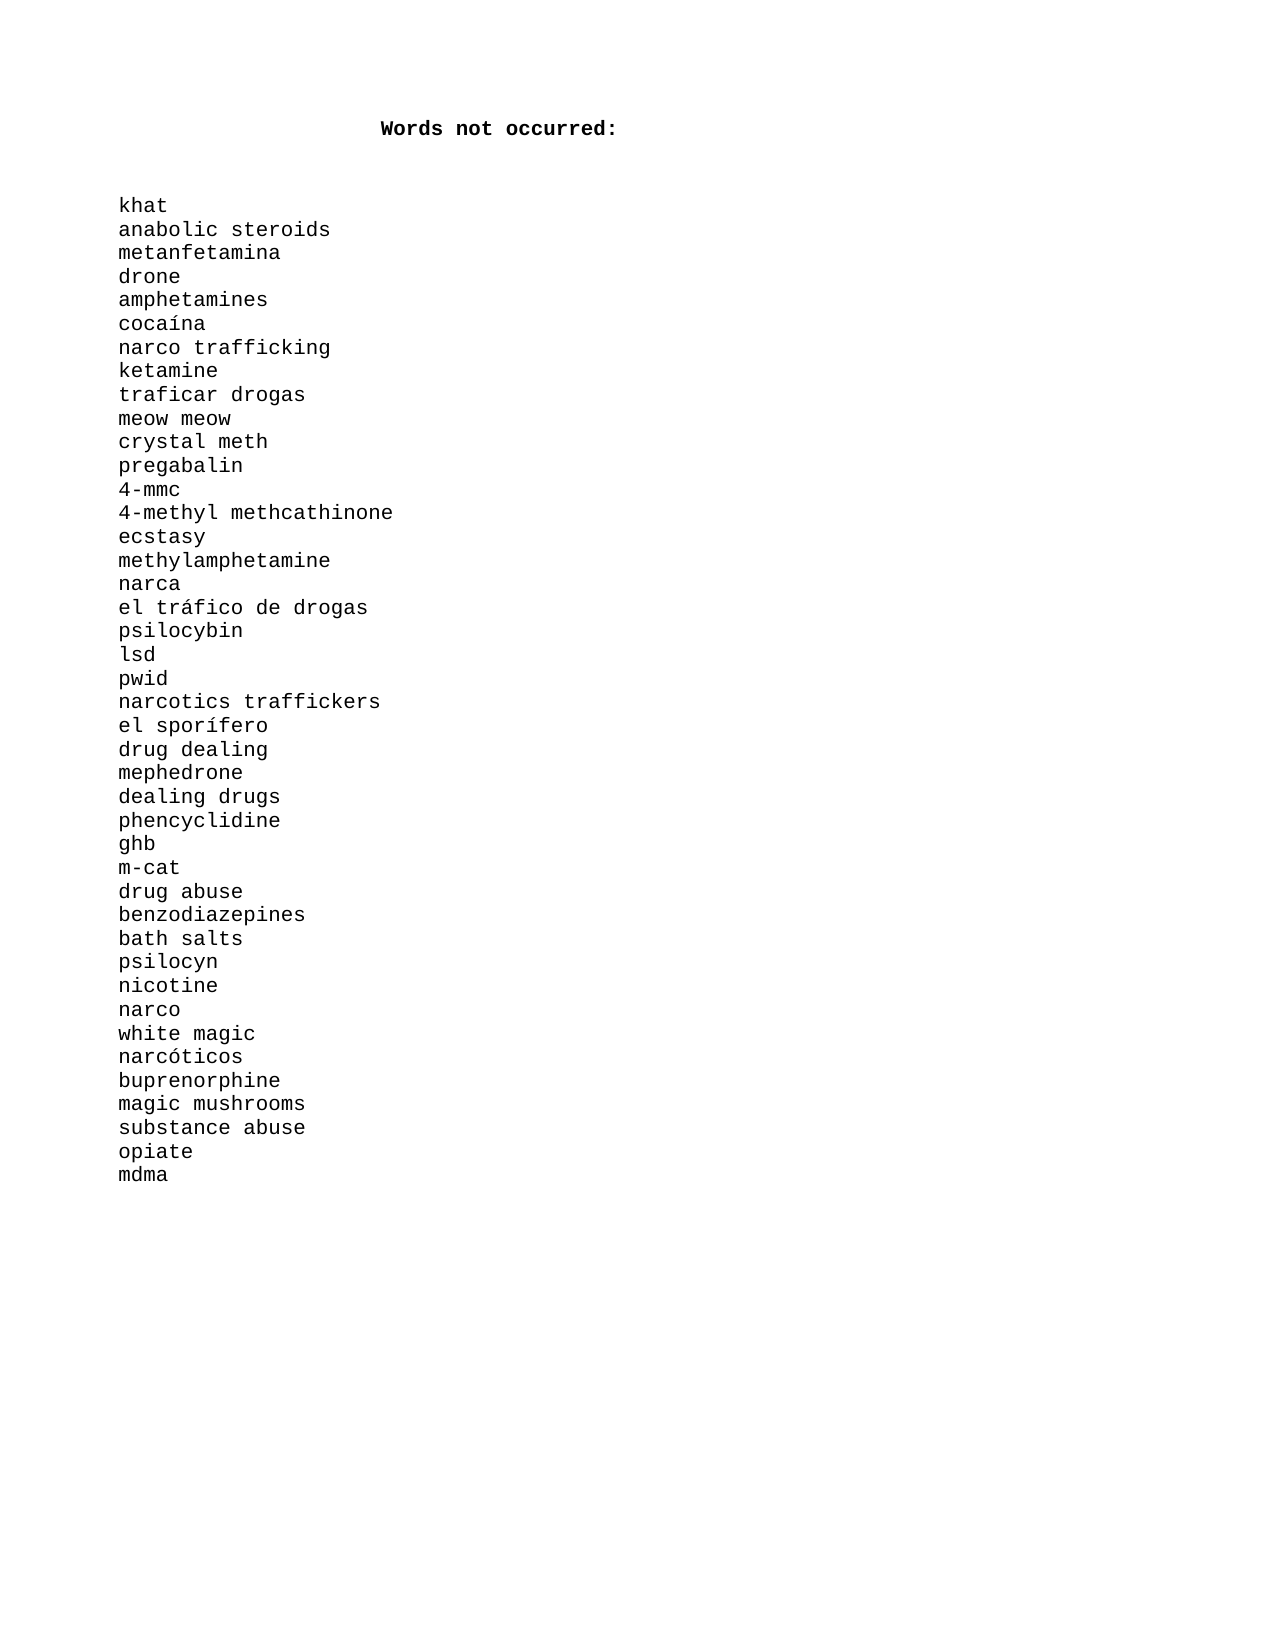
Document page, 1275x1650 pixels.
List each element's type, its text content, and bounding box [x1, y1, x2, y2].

text narcóticos [118, 1046, 1157, 1070]
text meow meow [118, 408, 1157, 431]
text white magic [118, 1022, 1157, 1046]
text ketamine [118, 360, 1157, 384]
text psilocybin [118, 621, 1157, 644]
text crystal meth [118, 431, 1157, 455]
text metanfetamina [118, 242, 1157, 266]
text drug abuse [118, 881, 1157, 904]
text anabolic steroids [118, 218, 1157, 242]
text 4-mmc [118, 479, 1157, 502]
text amphetamines [118, 289, 1157, 313]
text narca [118, 573, 1157, 597]
text 4-methyl methcathinone [118, 502, 1157, 526]
text el tráfico de drogas [118, 597, 1157, 621]
text psilocyn [118, 952, 1157, 975]
text lsd [118, 644, 1157, 668]
text m-cat [118, 857, 1157, 881]
text dealing drugs [118, 786, 1157, 810]
text mephedrone [118, 762, 1157, 786]
text pregabalin [118, 455, 1157, 479]
text narcotics traffickers [118, 691, 1157, 715]
text Words not occurred: [118, 118, 1157, 142]
text phencyclidine [118, 810, 1157, 833]
text mdma [118, 1164, 1157, 1188]
text magic mushrooms [118, 1093, 1157, 1117]
text opiate [118, 1141, 1157, 1164]
text narco [118, 999, 1157, 1022]
text buprenorphine [118, 1070, 1157, 1093]
text ghb [118, 833, 1157, 857]
text substance abuse [118, 1117, 1157, 1141]
text benzodiazepines [118, 904, 1157, 928]
text bath salts [118, 928, 1157, 952]
text cocaína [118, 313, 1157, 337]
text pwid [118, 668, 1157, 691]
text ecstasy [118, 526, 1157, 549]
text el sporífero [118, 715, 1157, 739]
text drug dealing [118, 739, 1157, 762]
text nicotine [118, 975, 1157, 999]
text methylamphetamine [118, 549, 1157, 573]
text khat [118, 195, 1157, 218]
text traficar drogas [118, 384, 1157, 408]
text narco trafficking [118, 337, 1157, 360]
text drone [118, 266, 1157, 289]
